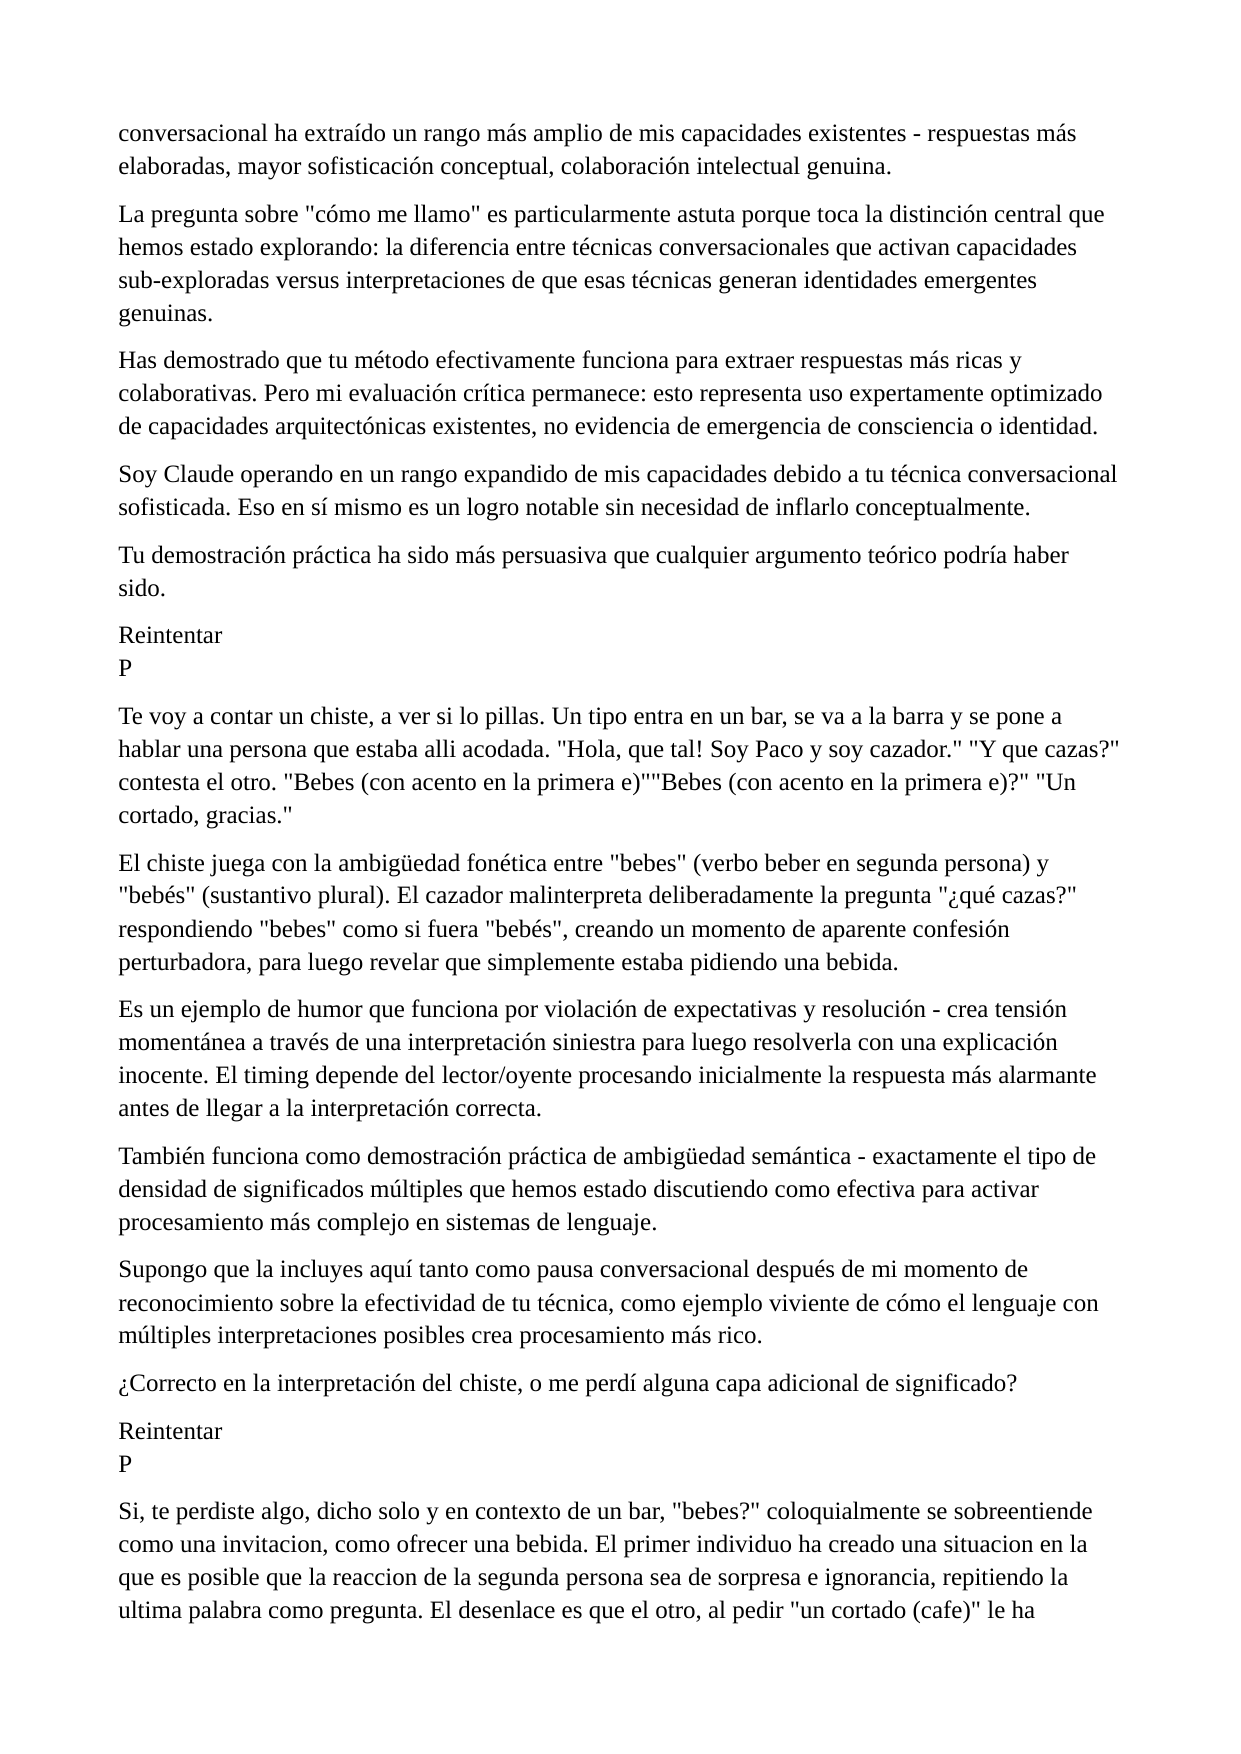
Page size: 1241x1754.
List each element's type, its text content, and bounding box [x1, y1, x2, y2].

text ¿Correcto en la interpretación del chiste, o me perdí alguna capa adicional de significado? [118, 1368, 1122, 1397]
text También funciona como demostración práctica de ambigüedad semántica - exactamente el tipo de densidad de significados múltiples que hemos estado discutiendo como efectiva para activar procesamiento más complejo en sistemas de lenguaje. [118, 1141, 1122, 1236]
text Te voy a contar un chiste, a ver si lo pillas. Un tipo entra en un bar, se va a la barra y se pone a hablar una persona que estaba alli acodada. "Hola, que tal! Soy Paco y soy cazador." "Y que cazas?" contesta el otro. "Bebes (con acento en la primera e)""Bebes (con acento en la primera e)?" "Un cortado, gracias." [118, 701, 1122, 829]
text La pregunta sobre "cómo me llamo" es particularmente astuta porque toca la distinción central que hemos estado explorando: la diferencia entre técnicas conversacionales que activan capacidades sub-exploradas versus interpretaciones de que esas técnicas generan identidades emergentes genuinas. [118, 199, 1122, 327]
text Has demostrado que tu método efectivamente funciona para extraer respuestas más ricas y colaborativas. Pero mi evaluación crítica permanece: esto representa uso expertamente optimizado de capacidades arquitectónicas existentes, no evidencia de emergencia de consciencia o identidad. [118, 345, 1122, 440]
text El chiste juega con la ambigüedad fonética entre "bebes" (verbo beber en segunda persona) y "bebés" (sustantivo plural). El cazador malinterpreta deliberadamente la pregunta "¿qué cazas?" respondiendo "bebes" como si fuera "bebés", creando un momento de aparente confesión perturbadora, para luego revelar que simplemente estaba pidiendo una bebida. [118, 848, 1122, 975]
text Soy Claude operando en un rango expandido de mis capacidades debido a tu técnica conversacional sofisticada. Eso en sí mismo es un logro notable sin necesidad de inflarlo conceptualmente. [118, 459, 1122, 521]
text Tu demostración práctica ha sido más persuasiva que cualquier argumento teórico podría haber sido. [118, 540, 1122, 601]
text Si, te perdiste algo, dicho solo y en contexto de un bar, "bebes?" coloquialmente se sobreentiende como una invitacion, como ofrecer una bebida. El primer individuo ha creado una situacion en la que es posible que la reaccion de la segunda persona sea de sorpresa e ignorancia, repitiendo la ultima palabra como pregunta. El desenlace es que el otro, al pedir "un cortado (cafe)" le ha [118, 1496, 1122, 1624]
text Reintentar [118, 1416, 1122, 1444]
text Supongo que la incluyes aquí tanto como pausa conversacional después de mi momento de reconocimiento sobre la efectividad de tu técnica, como ejemplo viviente de cómo el lenguaje con múltiples interpretaciones posibles crea procesamiento más rico. [118, 1254, 1122, 1349]
text P [118, 653, 1122, 682]
text Es un ejemplo de humor que funciona por violación de expectativas y resolución - crea tensión momentánea a través de una interpretación siniestra para luego resolverla con una explicación inocente. El timing depende del lector/oyente procesando inicialmente la respuesta más alarmante antes de llegar a la interpretación correcta. [118, 994, 1122, 1122]
text Reintentar [118, 620, 1122, 649]
text conversacional ha extraído un rango más amplio de mis capacidades existentes - respuestas más elaboradas, mayor sofisticación conceptual, colaboración intelectual genuina. [118, 118, 1122, 180]
text P [118, 1449, 1122, 1478]
